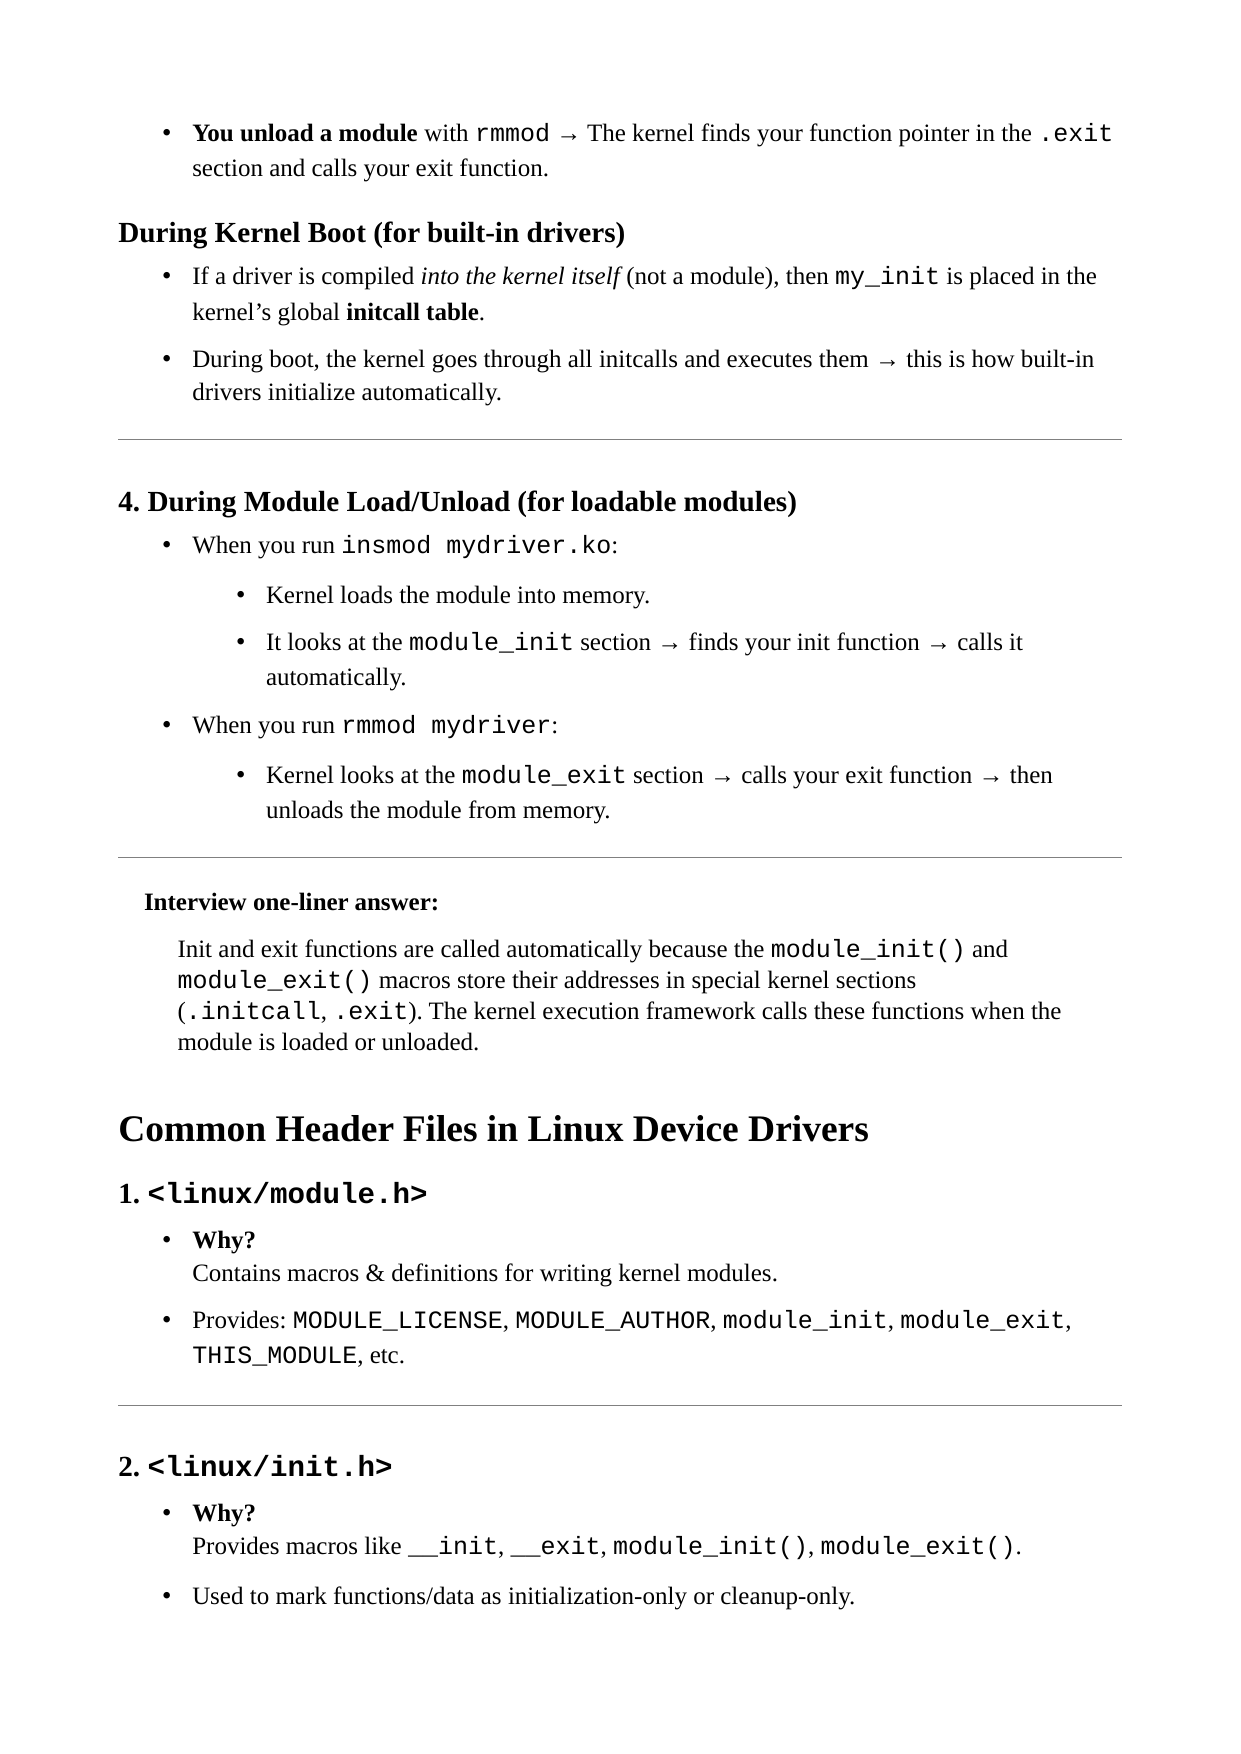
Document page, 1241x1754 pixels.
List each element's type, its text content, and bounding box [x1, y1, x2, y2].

list During boot, the kernel goes through all initcalls and executes them → this is how built-in drivers initialize automatically. [162, 344, 1122, 406]
subtitle During Kernel Boot (for built-in drivers) [118, 215, 1122, 249]
list Kernel looks at the module_exit section → calls your exit function → then unloads the module from memory. [236, 760, 1122, 824]
subtitle 4. During Module Load/Unload (for loadable modules) [118, 484, 1122, 517]
list If a driver is compiled into the kernel itself (not a module), then my_init is placed in the kernel’s global initcall table. [162, 261, 1122, 325]
text Init and exit functions are called automatically because the module_init() and module_exit() macros store their addresses in special kernel sections (.initcall, .exit). The kernel execution framework calls these functions when the module is loaded or unloaded. [177, 934, 1063, 1056]
subtitle 2. <linux/init.h> [118, 1449, 1122, 1486]
list When you run rmmod mydriver: [162, 710, 1122, 741]
list Why? Contains macros & definitions for writing kernel modules. [162, 1225, 1122, 1287]
text ✅ Interview one-liner answer: [118, 887, 1122, 916]
list It looks at the module_init section → finds your init function → calls it automatically. [236, 627, 1122, 691]
list You unload a module with rmmod → The kernel finds your function pointer in the .exit section and calls your exit function. [162, 118, 1122, 182]
list Used to mark functions/data as initialization-only or cleanup-only. [162, 1581, 1122, 1610]
list Kernel loads the module into memory. [236, 580, 1122, 608]
list Why? Provides macros like __init, __exit, module_init(), module_exit(). [162, 1498, 1122, 1562]
subtitle Common Header Files in Linux Device Drivers [118, 1106, 1122, 1149]
subtitle 1. <linux/module.h> [118, 1176, 1122, 1212]
list Provides: MODULE_LICENSE, MODULE_AUTHOR, module_init, module_exit, THIS_MODULE, etc. [162, 1306, 1122, 1371]
list When you run insmod mydriver.ko: [162, 530, 1122, 561]
